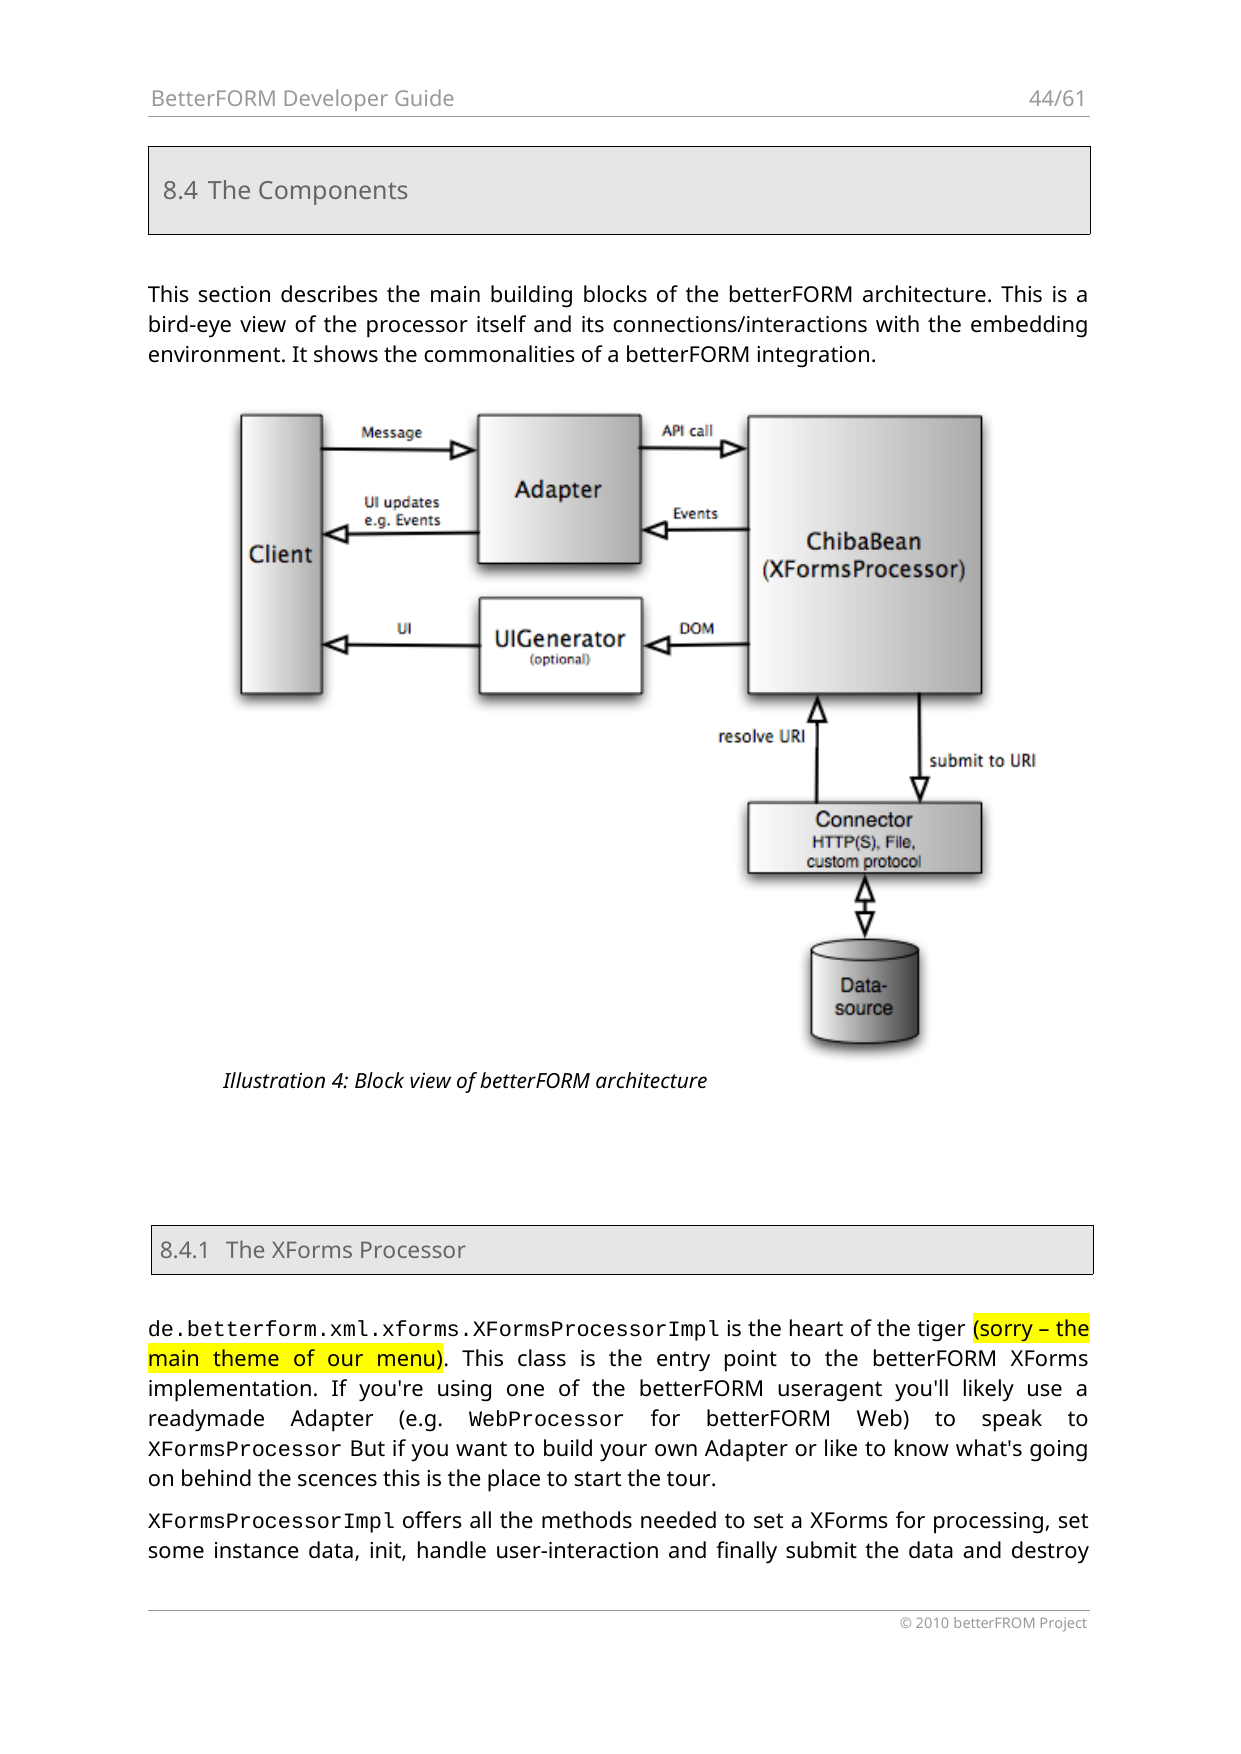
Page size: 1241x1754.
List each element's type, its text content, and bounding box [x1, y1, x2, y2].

text XFormsProcessorImpl offers all the methods needed to set a XForms for processing, set some instance data, init, handle user-interaction and finally submit the data and destroy [148, 1505, 1090, 1565]
text Illustration 4: Block view of betterFORM architecture [223, 1067, 1045, 1095]
text de.betterform.xml.xforms.XFormsProcessorImpl is the heart of the tiger (sorry – the main theme of our menu). This class is the entry point to the betterFORM XForms implementation. If you're using one of the betterFORM useragent you'll likely use a readymade Adapter (e.g. WebProcessor for betterFORM Web) to speak to XFormsProcessor But if you want to build your own Adapter or like to know what's going on behind the scences this is the place to start the tour. [148, 1313, 1090, 1493]
text This section describes the main building blocks of the betterFORM architecture. This is a bird-eye view of the processor itself and its connections/interactions with the embedding environment. It shows the commonalities of a betterFORM integration. [148, 279, 1090, 369]
subtitle The XForms Processor [152, 1226, 1093, 1274]
picture [223, 404, 1049, 1067]
subtitle The Components [149, 147, 1090, 234]
